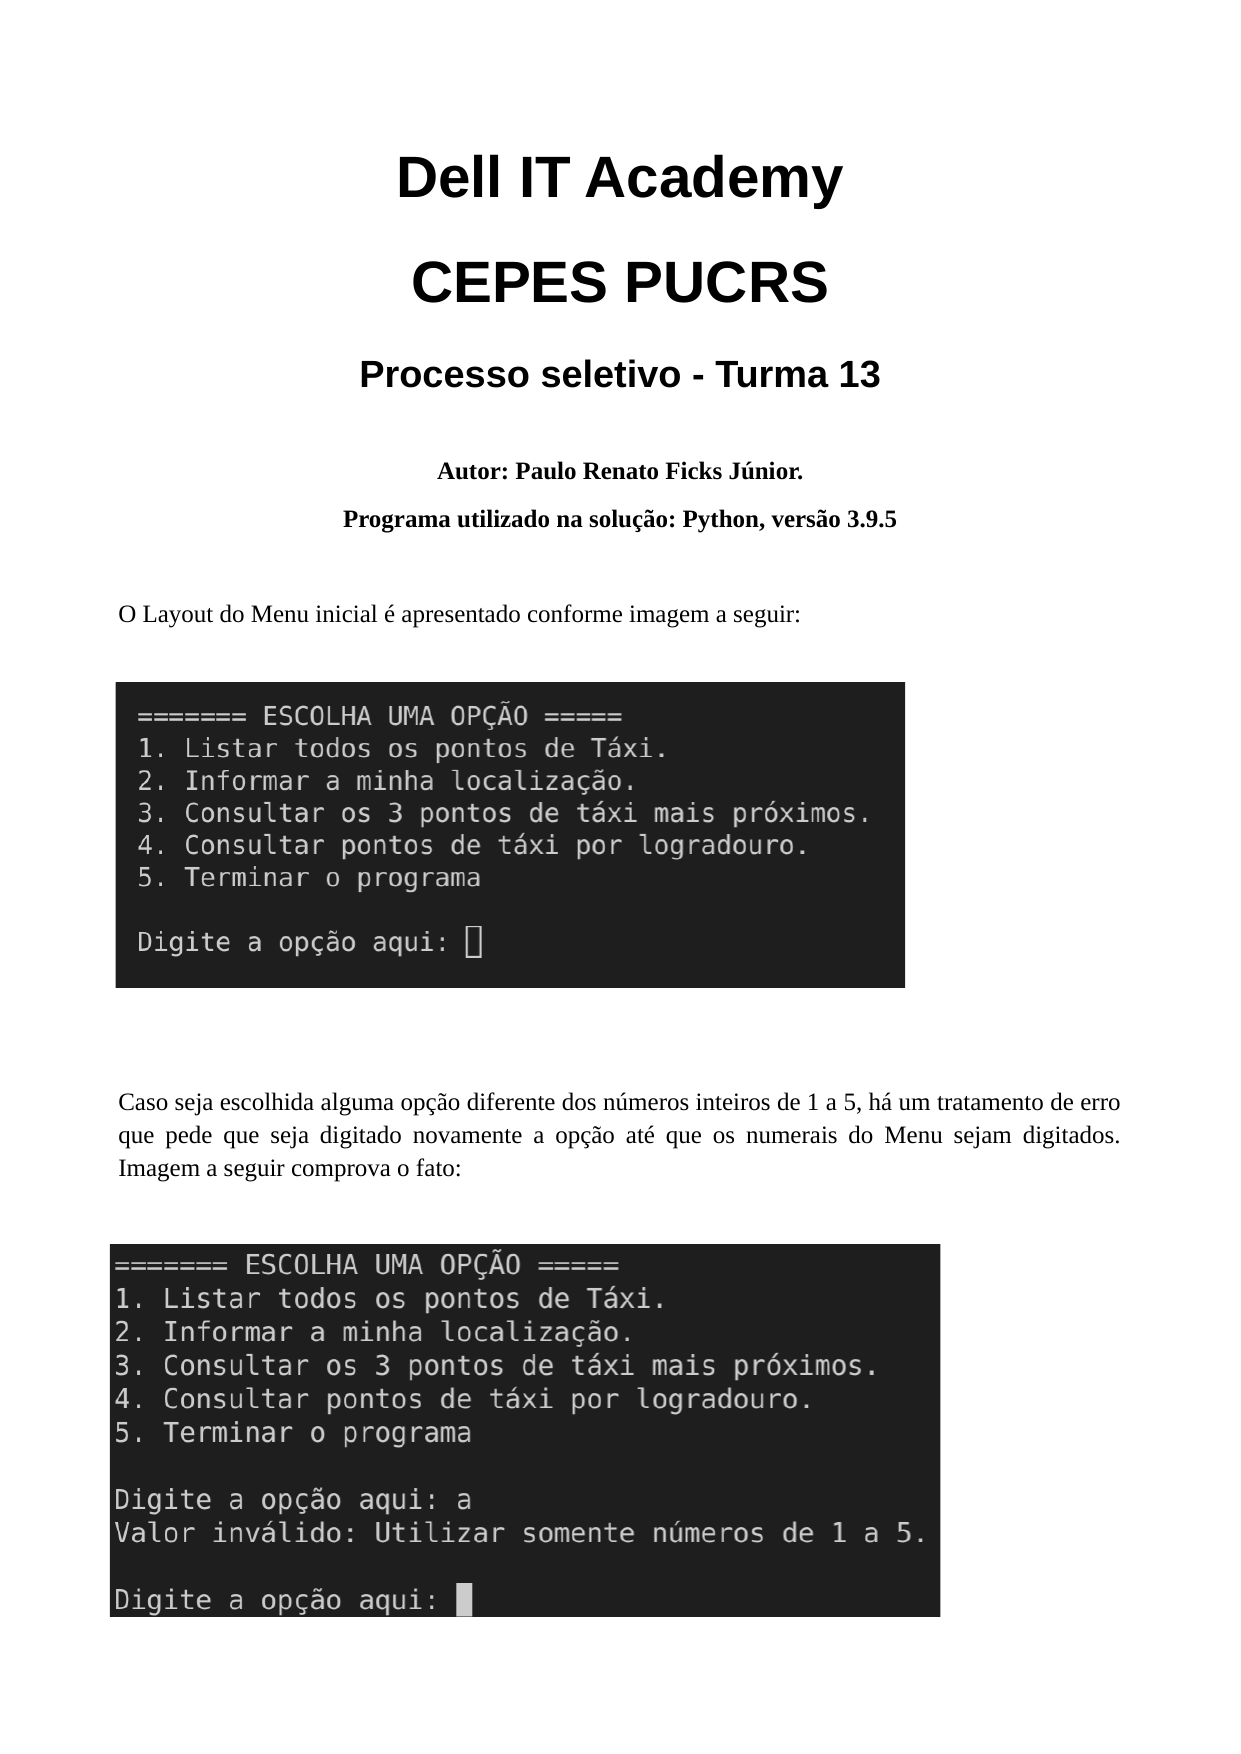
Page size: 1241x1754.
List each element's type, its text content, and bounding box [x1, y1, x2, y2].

text Programa utilizado na solução: Python, versão 3.9.5 [118, 504, 1122, 532]
text Caso seja escolhida alguma opção diferente dos números inteiros de 1 a 5, há um tratamento de erro que pede que seja digitado novamente a opção até que os numerais do Menu sejam digitados. Imagem a seguir comprova o fato: [118, 1087, 1122, 1181]
picture [109, 1244, 941, 1617]
title CEPES PUCRS [118, 248, 1122, 315]
subtitle Processo seletivo - Turma 13 [118, 352, 1122, 396]
title Dell IT Academy [118, 143, 1122, 210]
text Autor: Paulo Renato Ficks Júnior. [118, 456, 1122, 485]
text O Layout do Menu inicial é apresentado conforme imagem a seguir: [118, 599, 1122, 628]
picture [115, 682, 906, 988]
